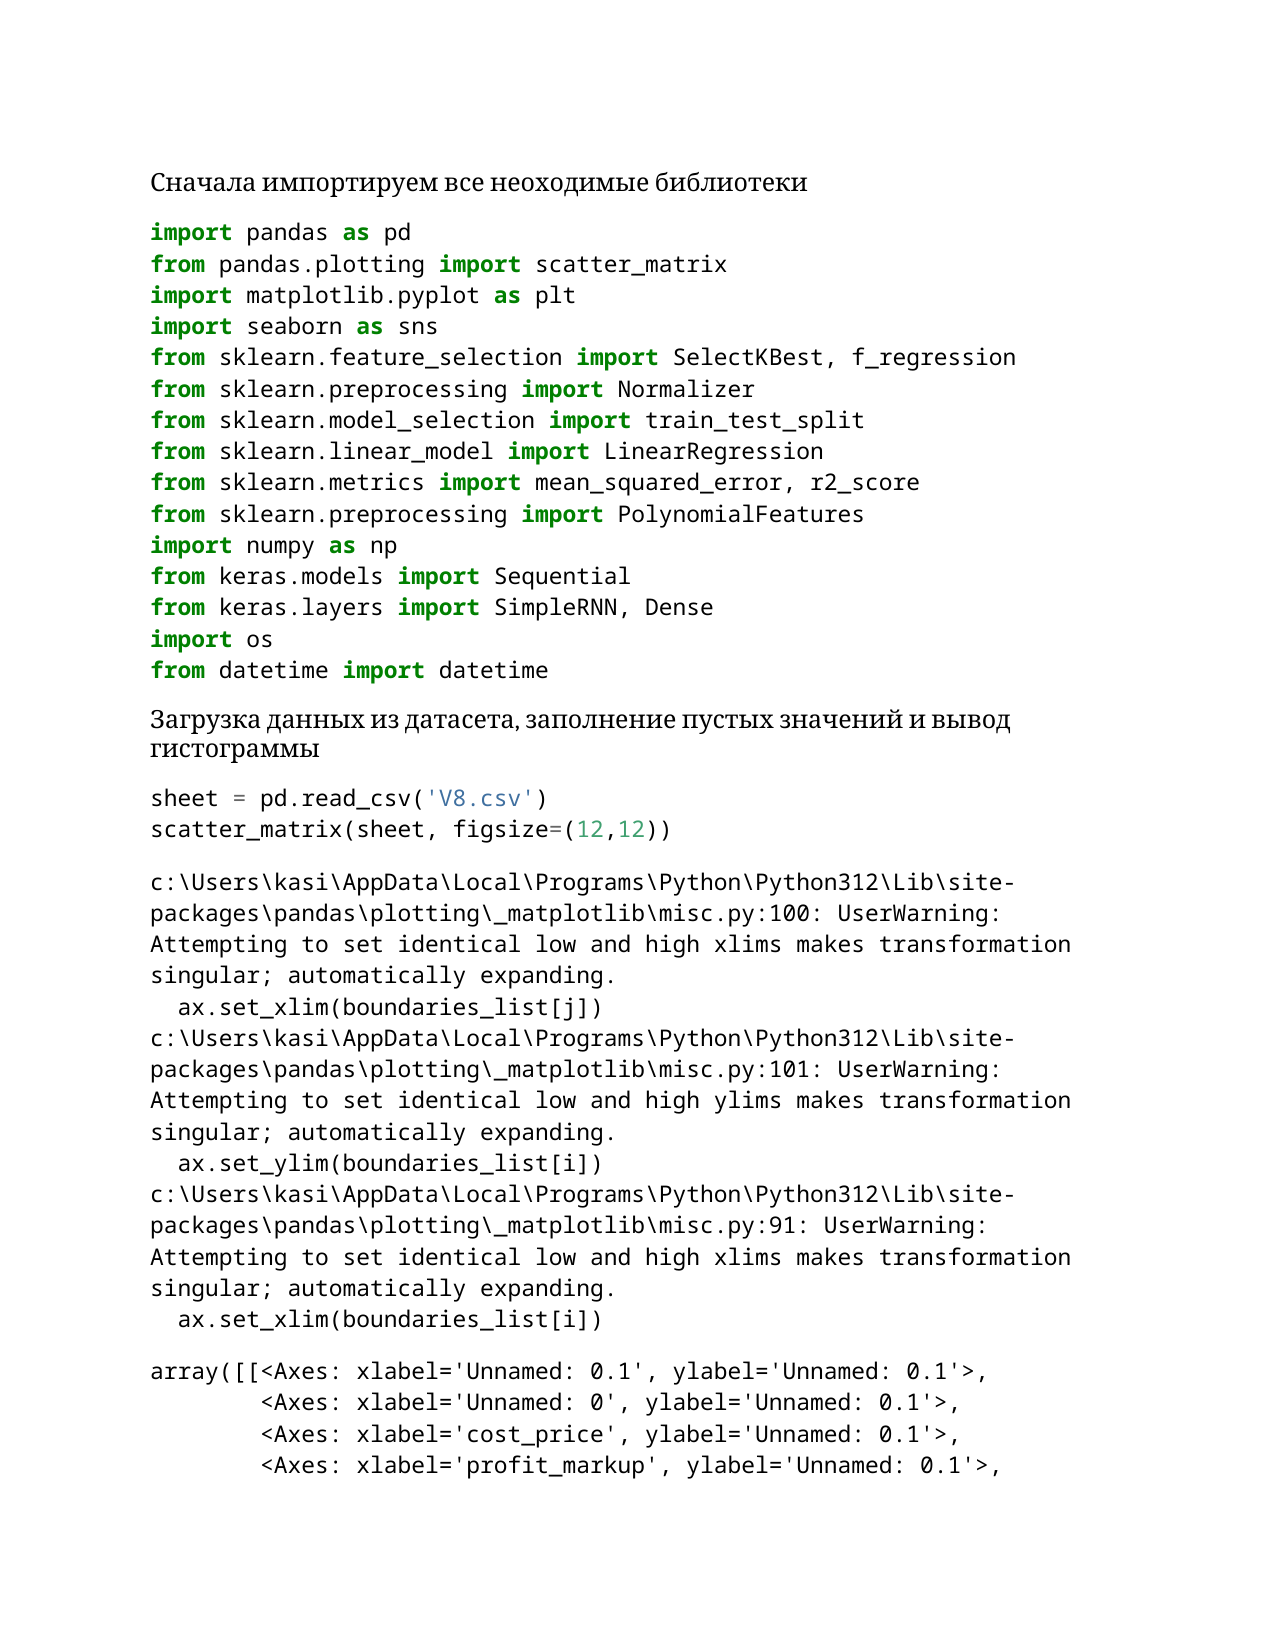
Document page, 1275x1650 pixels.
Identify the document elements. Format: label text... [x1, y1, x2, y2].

text c:\Users\kasi\AppData\Local\Programs\Python\Python312\Lib\site-packages\pandas\plotting\_matplotlib\misc.py:100: UserWarning: Attempting to set identical low and high xlims makes transformation singular; automatically expanding. ax.set_xlim(boundaries_list[j]) c:\Users\kasi\AppData\Local\Programs\Python\Python312\Lib\site-packages\pandas\plotting\_matplotlib\misc.py:101: UserWarning: Attempting to set identical low and high ylims makes transformation singular; automatically expanding. ax.set_ylim(boundaries_list[i]) c:\Users\kasi\AppData\Local\Programs\Python\Python312\Lib\site-packages\pandas\plotting\_matplotlib\misc.py:91: UserWarning: Attempting to set identical low and high xlims makes transformation singular; automatically expanding. ax.set_xlim(boundaries_list[i]) [150, 865, 1125, 1334]
text array([[<Axes: xlabel='Unnamed: 0.1', ylabel='Unnamed: 0.1'>, <Axes: xlabel='Unnamed: 0', ylabel='Unnamed: 0.1'>, <Axes: xlabel='cost_price', ylabel='Unnamed: 0.1'>, <Axes: xlabel='profit_markup', ylabel='Unnamed: 0.1'>, [150, 1355, 1125, 1480]
text import pandas as pd from pandas.plotting import scatter_matrix import matplotlib.pyplot as plt import seaborn as sns from sklearn.feature_selection import SelectKBest, f_regression from sklearn.preprocessing import Normalizer from sklearn.model_selection import train_test_split from sklearn.linear_model import LinearRegression from sklearn.metrics import mean_squared_error, r2_score from sklearn.preprocessing import PolynomialFeatures import numpy as np from keras.models import Sequential from keras.layers import SimpleRNN, Dense import os from datetime import datetime [150, 216, 1125, 685]
text Загрузка данных из датасета, заполнение пустых значений и вывод гистограммы [150, 706, 1125, 763]
text sheet = pd.read_csv('V8.csv') scatter_matrix(sheet, figsize=(12,12)) [150, 782, 1125, 844]
text Сначала импортируем все неоходимые библиотеки [150, 169, 1125, 197]
